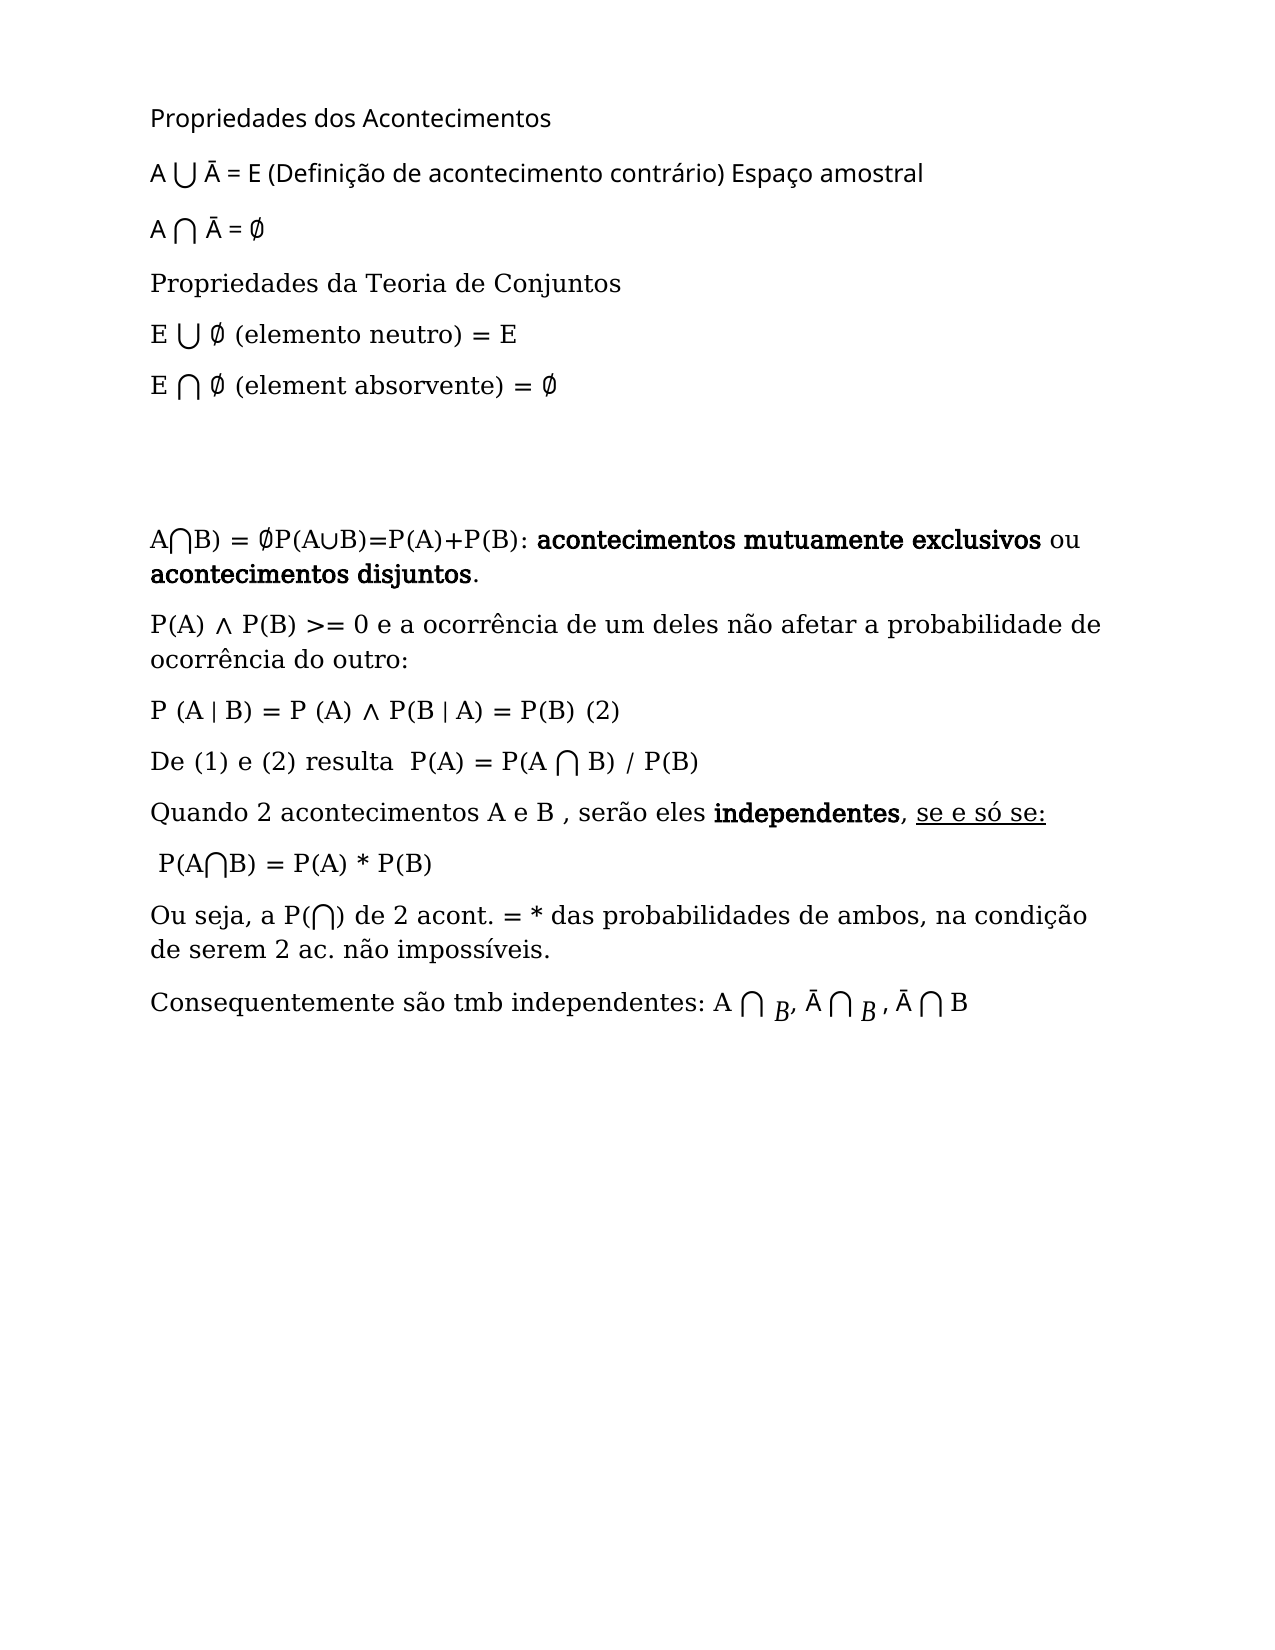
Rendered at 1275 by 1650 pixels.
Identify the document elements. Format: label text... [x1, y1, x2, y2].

text Propriedades dos Acontecimentos [150, 100, 1125, 134]
text A ⋂ Ā = ∅ [150, 212, 1125, 246]
text De (1) e (2) resulta P(A) = P(A ⋂ B) / P(B) [150, 746, 1125, 776]
text P(A) ∧ P(B) >= 0 e a ocorrência de um deles não afetar a probabilidade de ocorrência do outro: [150, 609, 1125, 673]
text Consequentemente são tmb independentes: A ⋂ , Ā ⋂ , Ā ⋂ B [150, 985, 1125, 1028]
text Quando 2 acontecimentos A e B , serão eles independentes, se e só se: [150, 797, 1125, 827]
text P(A⋂B) = P(A) * P(B) [150, 848, 1125, 878]
text A ⋃ Ā = E (Definição de acontecimento contrário) Espaço amostral [150, 156, 1125, 190]
text A⋂B) = ∅P(A∪B)=P(A)+P(B): acontecimentos mutuamente exclusivos ou acontecimentos disjuntos. [150, 523, 1125, 588]
text Propriedades da Teoria de Conjuntos [150, 268, 1125, 298]
text P (A | B) = P (A) ∧ P(B | A) = P(B) (2) [150, 695, 1125, 725]
text E ⋂ ∅ (element absorvente) = ∅ [150, 370, 1125, 400]
text E ⋃ ∅ (elemento neutro) = E [150, 319, 1125, 349]
text Ou seja, a P(⋂) de 2 acont. = * das probabilidades de ambos, na condição de serem 2 ac. não impossíveis. [150, 899, 1125, 964]
